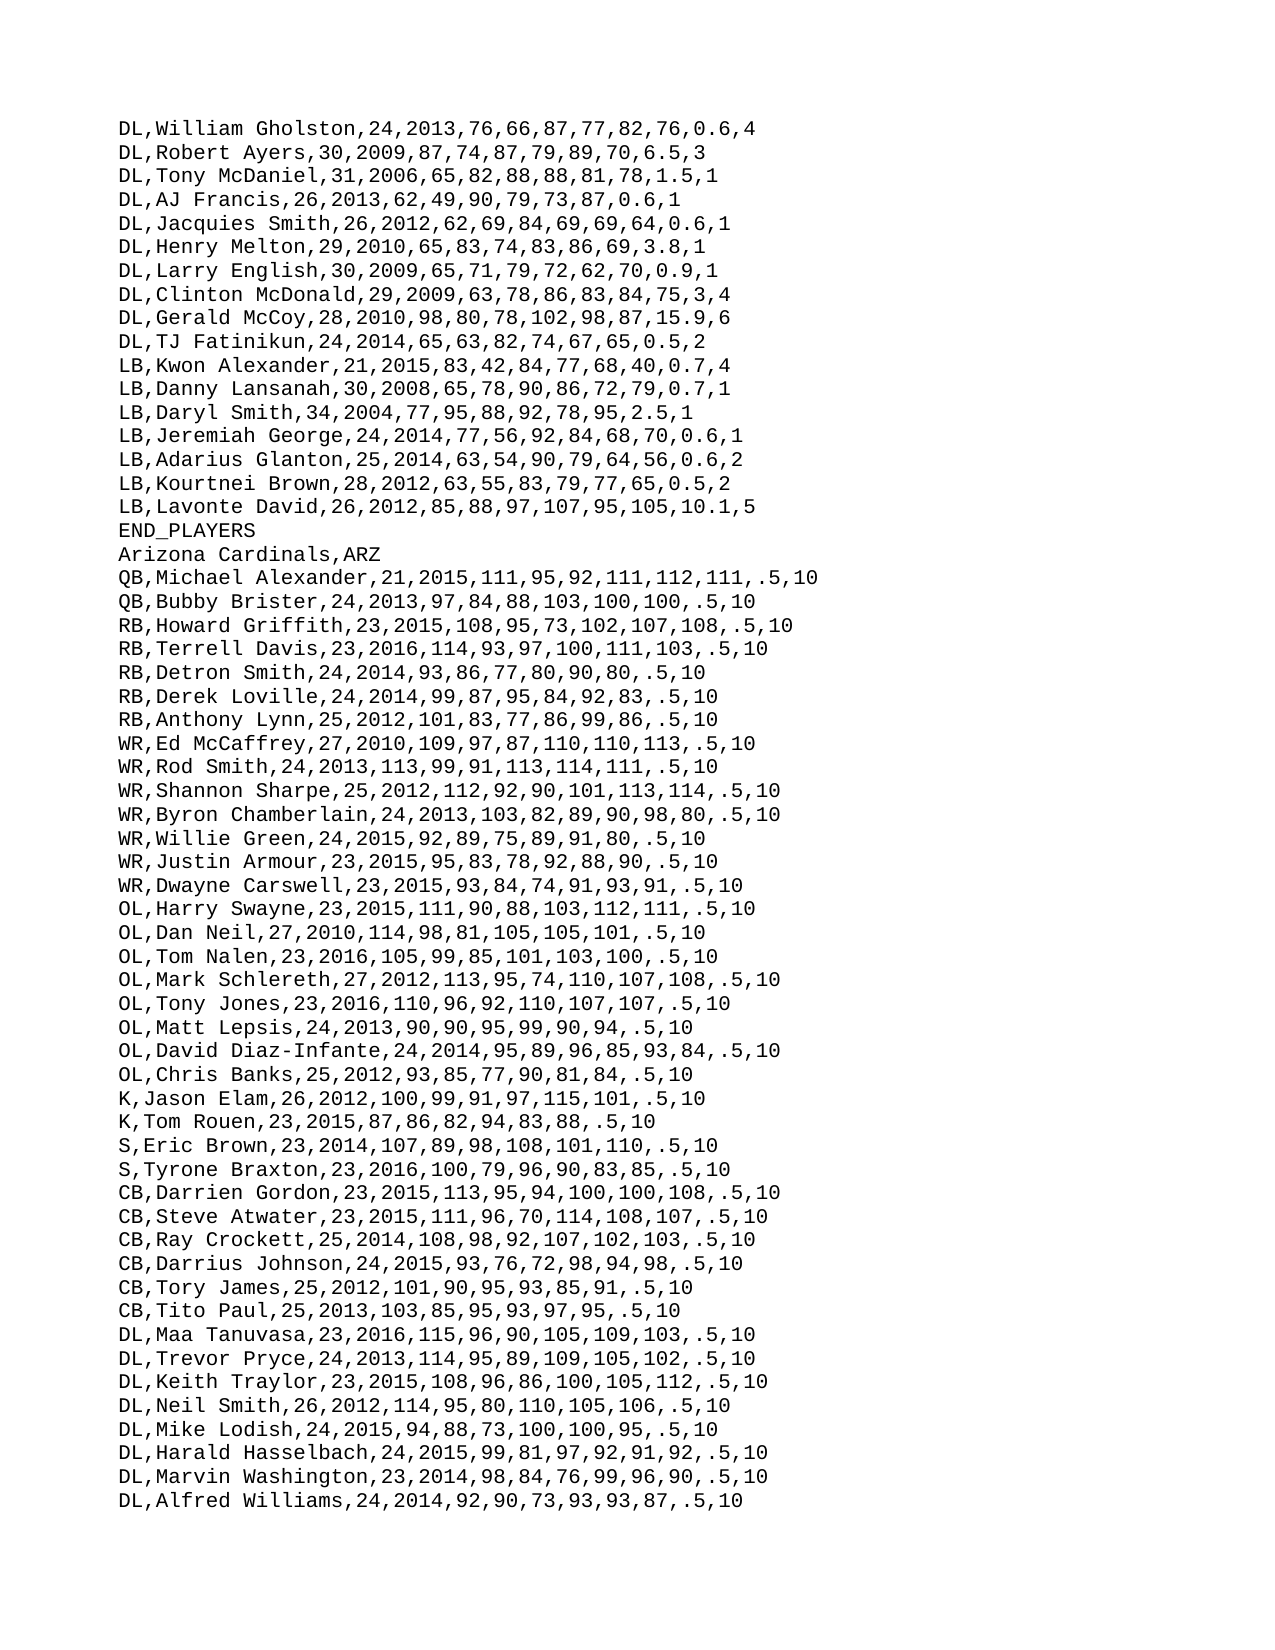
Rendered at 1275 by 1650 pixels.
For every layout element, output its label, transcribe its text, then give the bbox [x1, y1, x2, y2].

text OL,Matt Lepsis,24,2013,90,90,95,99,90,94,.5,10 [118, 1017, 1157, 1040]
text DL,Henry Melton,29,2010,65,83,74,83,86,69,3.8,1 [118, 236, 1157, 260]
text QB,Bubby Brister,24,2013,97,84,88,103,100,100,.5,10 [118, 591, 1157, 615]
text END_PLAYERS [118, 520, 1157, 544]
text CB,Steve Atwater,23,2015,111,96,70,114,108,107,.5,10 [118, 1206, 1157, 1229]
text DL,Jacquies Smith,26,2012,62,69,84,69,69,64,0.6,1 [118, 213, 1157, 236]
text CB,Tory James,25,2012,101,90,95,93,85,91,.5,10 [118, 1277, 1157, 1300]
text S,Eric Brown,23,2014,107,89,98,108,101,110,.5,10 [118, 1135, 1157, 1158]
text DL,Neil Smith,26,2012,114,95,80,110,105,106,.5,10 [118, 1395, 1157, 1419]
text RB,Derek Loville,24,2014,99,87,95,84,92,83,.5,10 [118, 686, 1157, 709]
text WR,Dwayne Carswell,23,2015,93,84,74,91,93,91,.5,10 [118, 875, 1157, 898]
text LB,Adarius Glanton,25,2014,63,54,90,79,64,56,0.6,2 [118, 449, 1157, 473]
text CB,Darrius Johnson,24,2015,93,76,72,98,94,98,.5,10 [118, 1253, 1157, 1277]
text DL,Marvin Washington,23,2014,98,84,76,99,96,90,.5,10 [118, 1466, 1157, 1489]
text OL,David Diaz-Infante,24,2014,95,89,96,85,93,84,.5,10 [118, 1040, 1157, 1064]
text DL,Mike Lodish,24,2015,94,88,73,100,100,95,.5,10 [118, 1419, 1157, 1442]
text DL,Gerald McCoy,28,2010,98,80,78,102,98,87,15.9,6 [118, 307, 1157, 331]
text LB,Jeremiah George,24,2014,77,56,92,84,68,70,0.6,1 [118, 426, 1157, 449]
text Arizona Cardinals,ARZ [118, 544, 1157, 567]
text LB,Kourtnei Brown,28,2012,63,55,83,79,77,65,0.5,2 [118, 473, 1157, 496]
text DL,William Gholston,24,2013,76,66,87,77,82,76,0.6,4 [118, 118, 1157, 142]
text OL,Harry Swayne,23,2015,111,90,88,103,112,111,.5,10 [118, 898, 1157, 922]
text LB,Danny Lansanah,30,2008,65,78,90,86,72,79,0.7,1 [118, 378, 1157, 402]
text WR,Rod Smith,24,2013,113,99,91,113,114,111,.5,10 [118, 757, 1157, 780]
text CB,Darrien Gordon,23,2015,113,95,94,100,100,108,.5,10 [118, 1182, 1157, 1206]
text WR,Shannon Sharpe,25,2012,112,92,90,101,113,114,.5,10 [118, 780, 1157, 804]
text DL,Robert Ayers,30,2009,87,74,87,79,89,70,6.5,3 [118, 142, 1157, 165]
text RB,Terrell Davis,23,2016,114,93,97,100,111,103,.5,10 [118, 638, 1157, 662]
text RB,Howard Griffith,23,2015,108,95,73,102,107,108,.5,10 [118, 615, 1157, 638]
text DL,Trevor Pryce,24,2013,114,95,89,109,105,102,.5,10 [118, 1348, 1157, 1371]
text WR,Justin Armour,23,2015,95,83,78,92,88,90,.5,10 [118, 851, 1157, 875]
text OL,Dan Neil,27,2010,114,98,81,105,105,101,.5,10 [118, 922, 1157, 946]
text DL,TJ Fatinikun,24,2014,65,63,82,74,67,65,0.5,2 [118, 331, 1157, 354]
text K,Tom Rouen,23,2015,87,86,82,94,83,88,.5,10 [118, 1111, 1157, 1135]
text LB,Lavonte David,26,2012,85,88,97,107,95,105,10.1,5 [118, 496, 1157, 520]
text OL,Tom Nalen,23,2016,105,99,85,101,103,100,.5,10 [118, 946, 1157, 969]
text S,Tyrone Braxton,23,2016,100,79,96,90,83,85,.5,10 [118, 1158, 1157, 1182]
text LB,Kwon Alexander,21,2015,83,42,84,77,68,40,0.7,4 [118, 354, 1157, 378]
text CB,Tito Paul,25,2013,103,85,95,93,97,95,.5,10 [118, 1300, 1157, 1324]
text WR,Willie Green,24,2015,92,89,75,89,91,80,.5,10 [118, 827, 1157, 851]
text DL,Maa Tanuvasa,23,2016,115,96,90,105,109,103,.5,10 [118, 1324, 1157, 1348]
text RB,Anthony Lynn,25,2012,101,83,77,86,99,86,.5,10 [118, 709, 1157, 733]
text OL,Mark Schlereth,27,2012,113,95,74,110,107,108,.5,10 [118, 969, 1157, 993]
text DL,AJ Francis,26,2013,62,49,90,79,73,87,0.6,1 [118, 189, 1157, 213]
text RB,Detron Smith,24,2014,93,86,77,80,90,80,.5,10 [118, 662, 1157, 686]
text DL,Harald Hasselbach,24,2015,99,81,97,92,91,92,.5,10 [118, 1442, 1157, 1466]
text DL,Clinton McDonald,29,2009,63,78,86,83,84,75,3,4 [118, 284, 1157, 307]
text DL,Tony McDaniel,31,2006,65,82,88,88,81,78,1.5,1 [118, 165, 1157, 189]
text DL,Keith Traylor,23,2015,108,96,86,100,105,112,.5,10 [118, 1371, 1157, 1395]
text CB,Ray Crockett,25,2014,108,98,92,107,102,103,.5,10 [118, 1229, 1157, 1253]
text K,Jason Elam,26,2012,100,99,91,97,115,101,.5,10 [118, 1088, 1157, 1111]
text OL,Chris Banks,25,2012,93,85,77,90,81,84,.5,10 [118, 1064, 1157, 1088]
text WR,Byron Chamberlain,24,2013,103,82,89,90,98,80,.5,10 [118, 804, 1157, 827]
text WR,Ed McCaffrey,27,2010,109,97,87,110,110,113,.5,10 [118, 733, 1157, 757]
text OL,Tony Jones,23,2016,110,96,92,110,107,107,.5,10 [118, 993, 1157, 1017]
text DL,Alfred Williams,24,2014,92,90,73,93,93,87,.5,10 [118, 1489, 1157, 1513]
text LB,Daryl Smith,34,2004,77,95,88,92,78,95,2.5,1 [118, 402, 1157, 426]
text DL,Larry English,30,2009,65,71,79,72,62,70,0.9,1 [118, 260, 1157, 284]
text QB,Michael Alexander,21,2015,111,95,92,111,112,111,.5,10 [118, 567, 1157, 591]
